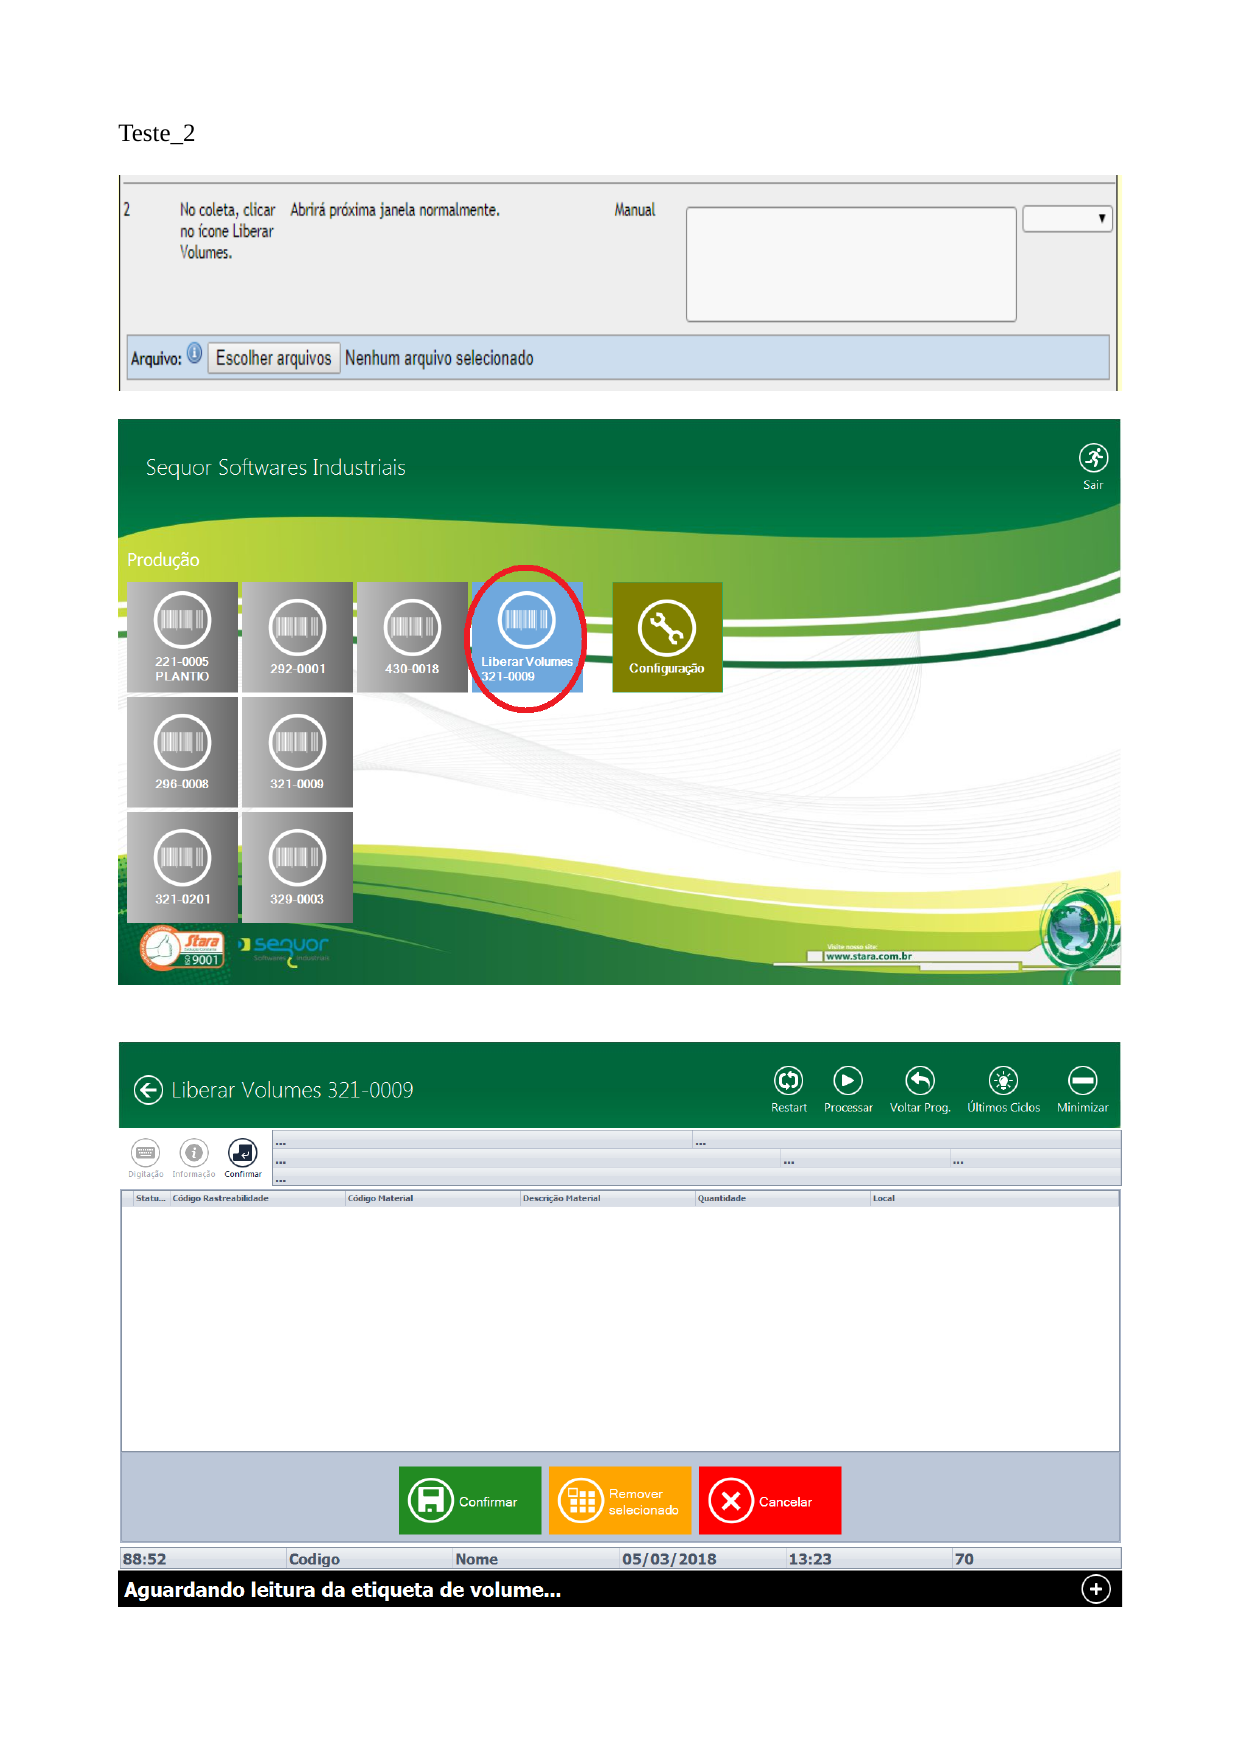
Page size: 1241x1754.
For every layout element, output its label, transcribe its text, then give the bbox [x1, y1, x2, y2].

picture [118, 419, 1123, 985]
text Teste_2 [118, 118, 1122, 147]
picture [118, 1042, 1123, 1607]
